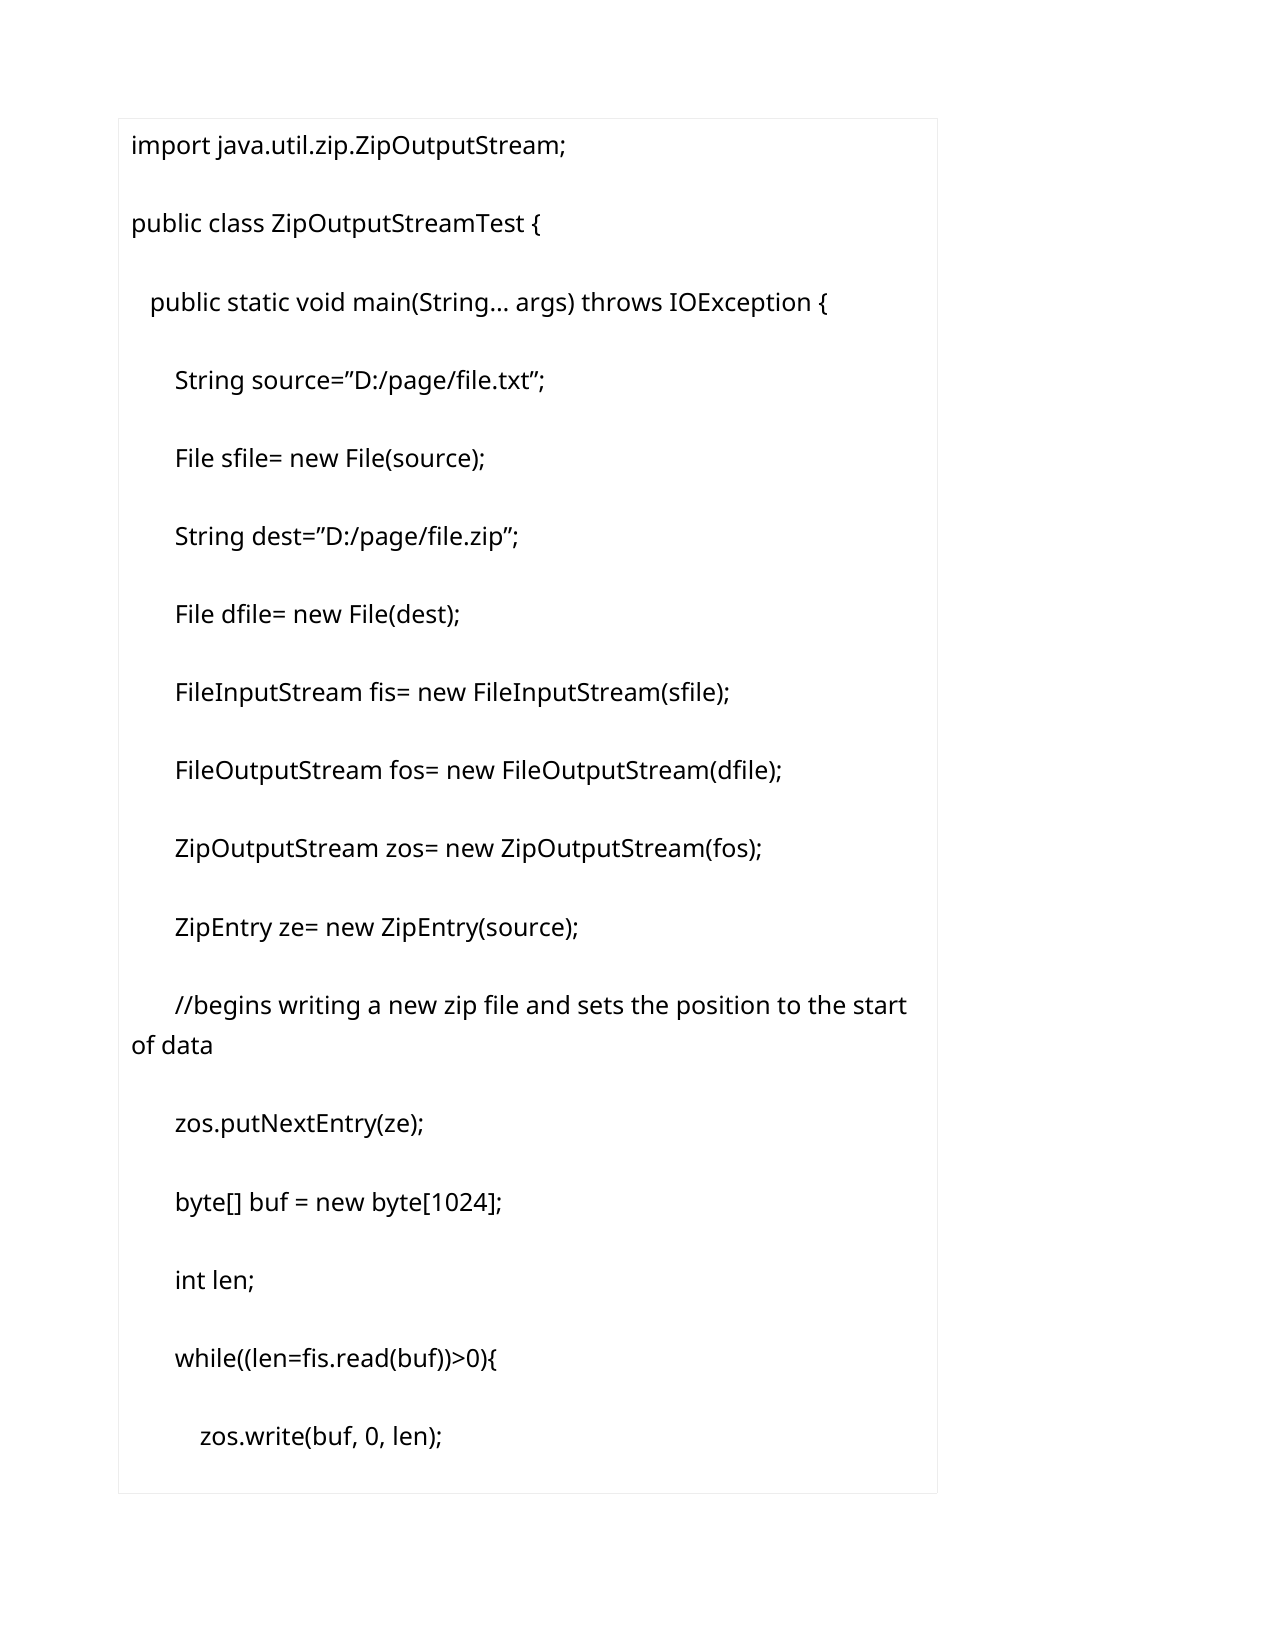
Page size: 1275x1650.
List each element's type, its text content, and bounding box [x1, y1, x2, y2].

table_header import java.util.zip.ZipOutputStream; public class ZipOutputStreamTest { public static void main(String… args) throws IOException { String source=”D:/page/file.txt”; File sfile= new File(source); String dest=”D:/page/file.zip”; File dfile= new File(dest); FileInputStream fis= new FileInputStream(sfile); FileOutputStream fos= new FileOutputStream(dfile); ZipOutputStream zos= new ZipOutputStream(fos); ZipEntry ze= new ZipEntry(source); //begins writing a new zip file and sets the position to the start of data zos.putNextEntry(ze); byte[] buf = new byte[1024]; int len; while((len=fis.read(buf))>0){ zos.write(buf, 0, len); [119, 119, 937, 1493]
